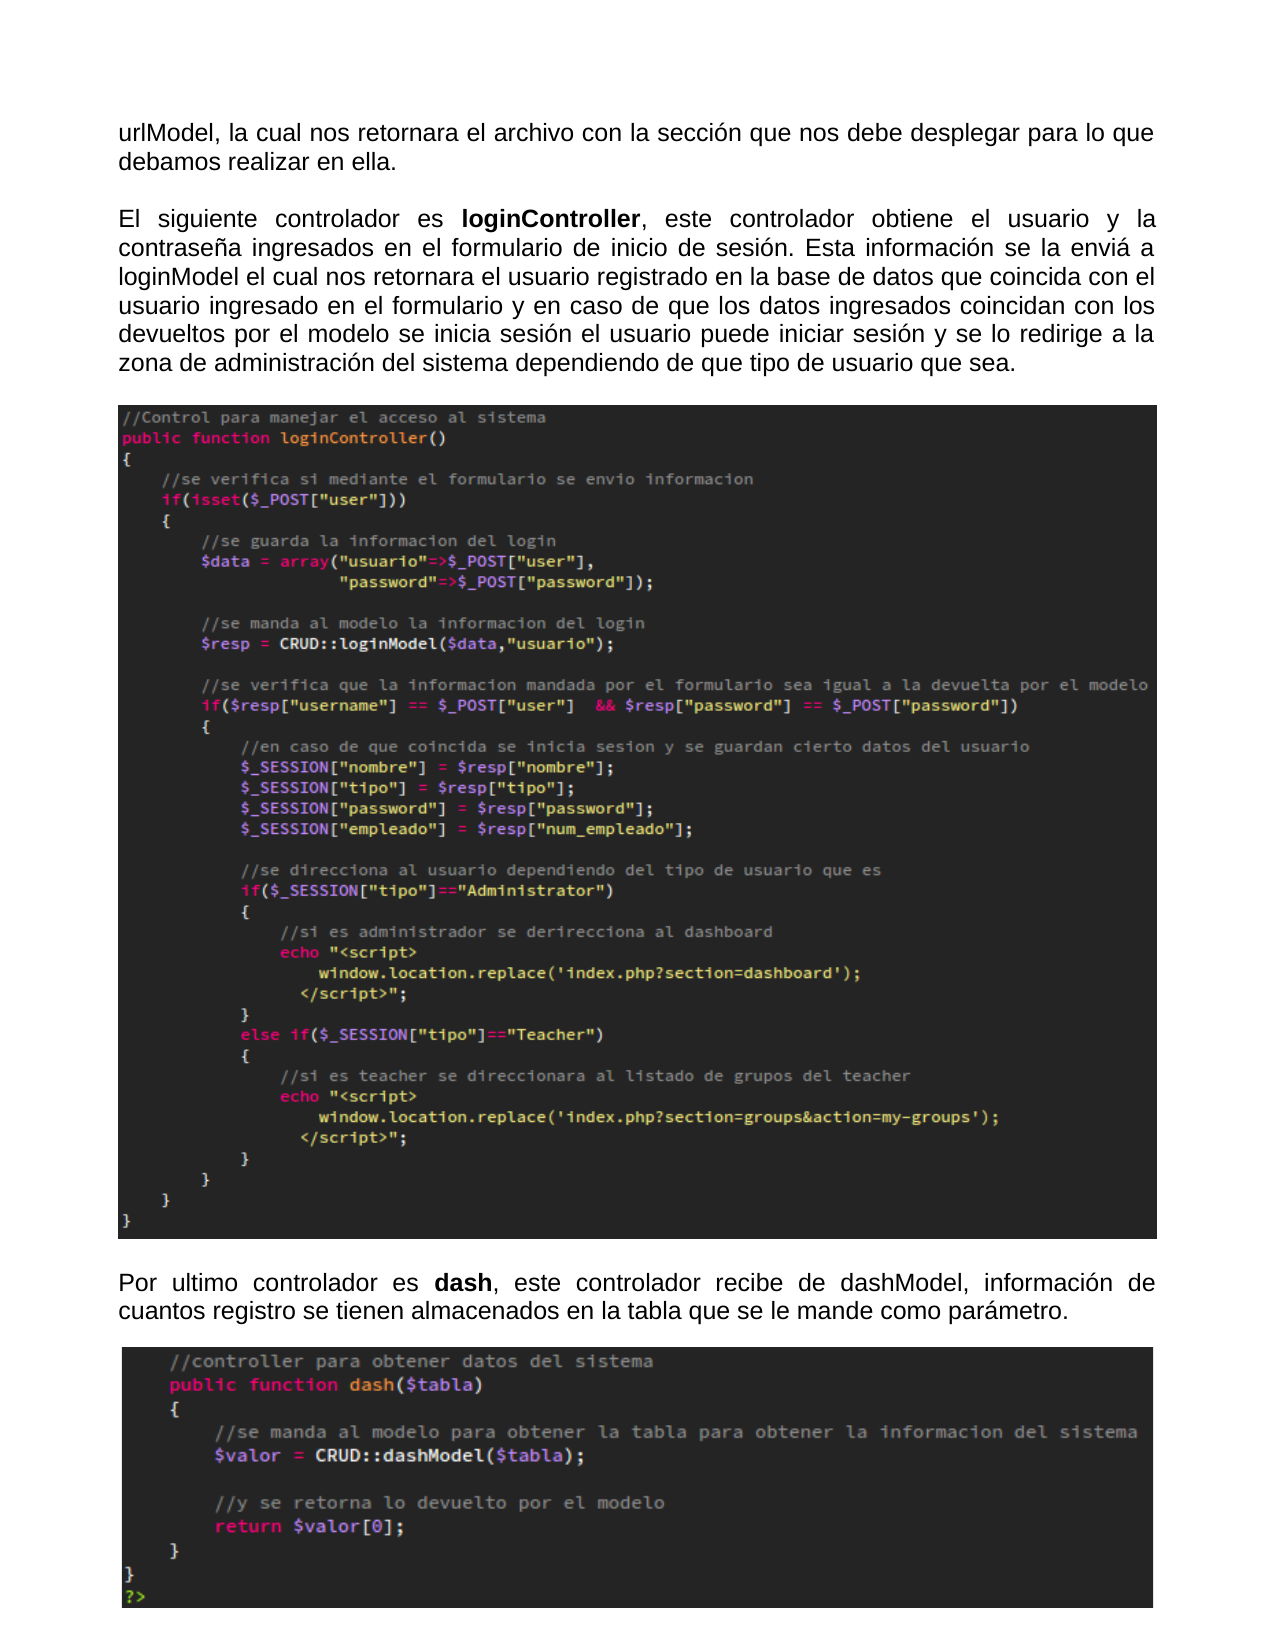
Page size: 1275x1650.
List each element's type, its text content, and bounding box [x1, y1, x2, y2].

picture [118, 405, 1157, 1239]
text Por ultimo controlador es dash, este controlador recibe de dashModel, información de cuantos registro se tienen almacenados en la tabla que se le mande como parámetro. [118, 1267, 1157, 1325]
text El siguiente controlador es loginController, este controlador obtiene el usuario y la contraseña ingresados en el formulario de inicio de sesión. Esta información se la enviá a loginModel el cual nos retornara el usuario registrado en la base de datos que coincida con el usuario ingresado en el formulario y en caso de que los datos ingresados coincidan con los devueltos por el modelo se inicia sesión el usuario puede iniciar sesión y se lo redirige a la zona de administración del sistema dependiendo de que tipo de usuario que sea. [118, 204, 1157, 377]
picture [121, 1347, 1154, 1608]
text urlModel, la cual nos retornara el archivo con la sección que nos debe desplegar para lo que debamos realizar en ella. [118, 118, 1157, 176]
